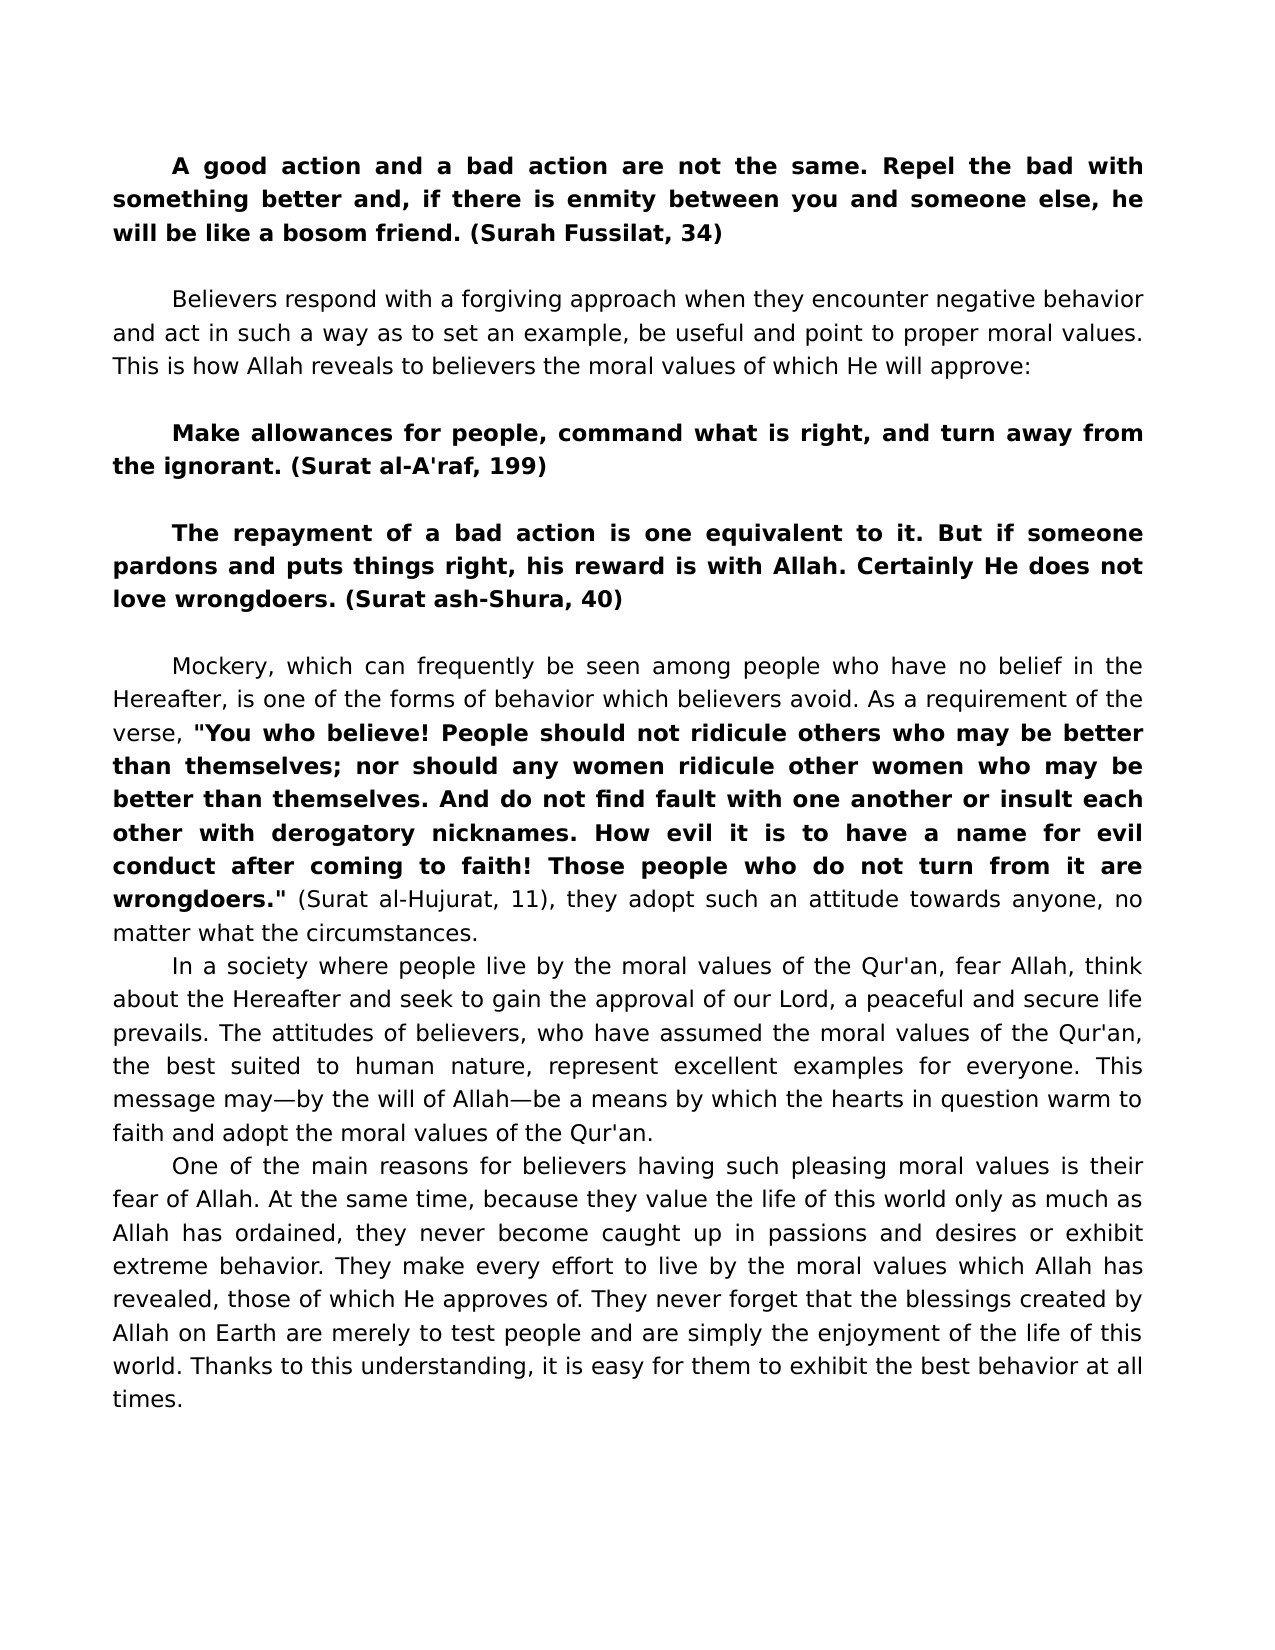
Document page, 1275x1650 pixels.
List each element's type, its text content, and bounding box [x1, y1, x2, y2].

text Make allowances for people, command what is right, and turn away from the ignorant. (Surat al-A'raf, 199) [112, 414, 1145, 481]
text Mockery, which can frequently be seen among people who have no belief in the Hereafter, is one of the forms of behavior which believers avoid. As a requirement of the verse, "You who believe! People should not ridicule others who may be better than themselves; nor should any women ridicule other women who may be better than themselves. And do not find fault with one another or insult each other with derogatory nicknames. How evil it is to have a name for evil conduct after coming to faith! Those people who do not turn from it are wrongdoers." (Surat al-Hujurat, 11), they adopt such an attitude towards anyone, no matter what the circumstances. [112, 648, 1145, 948]
text Believers respond with a forgiving approach when they encounter negative behavior and act in such a way as to set an example, be useful and point to proper moral values. This is how Allah reveals to believers the moral values of which He will approve: [112, 281, 1145, 381]
text The repayment of a bad action is one equivalent to it. But if someone pardons and puts things right, his reward is with Allah. Certainly He does not love wrongdoers. (Surat ash-Shura, 40) [112, 514, 1145, 614]
text A good action and a bad action are not the same. Repel the bad with something better and, if there is enmity between you and someone else, he will be like a bosom friend. (Surah Fussilat, 34) [112, 148, 1145, 248]
text In a society where people live by the moral values of the Qur'an, fear Allah, think about the Hereafter and seek to gain the approval of our Lord, a peaceful and secure life prevails. The attitudes of believers, who have assumed the moral values of the Qur'an, the best suited to human nature, represent excellent examples for everyone. This message may—by the will of Allah—be a means by which the hearts in question warm to faith and adopt the moral values of the Qur'an. [112, 948, 1145, 1148]
text One of the main reasons for believers having such pleasing moral values is their fear of Allah. At the same time, because they value the life of this world only as much as Allah has ordained, they never become caught up in passions and desires or exhibit extreme behavior. They make every effort to live by the moral values which Allah has revealed, those of which He approves of. They never forget that the blessings created by Allah on Earth are merely to test people and are simply the enjoyment of the life of this world. Thanks to this understanding, it is easy for them to exhibit the best behavior at all times. [112, 1148, 1145, 1414]
